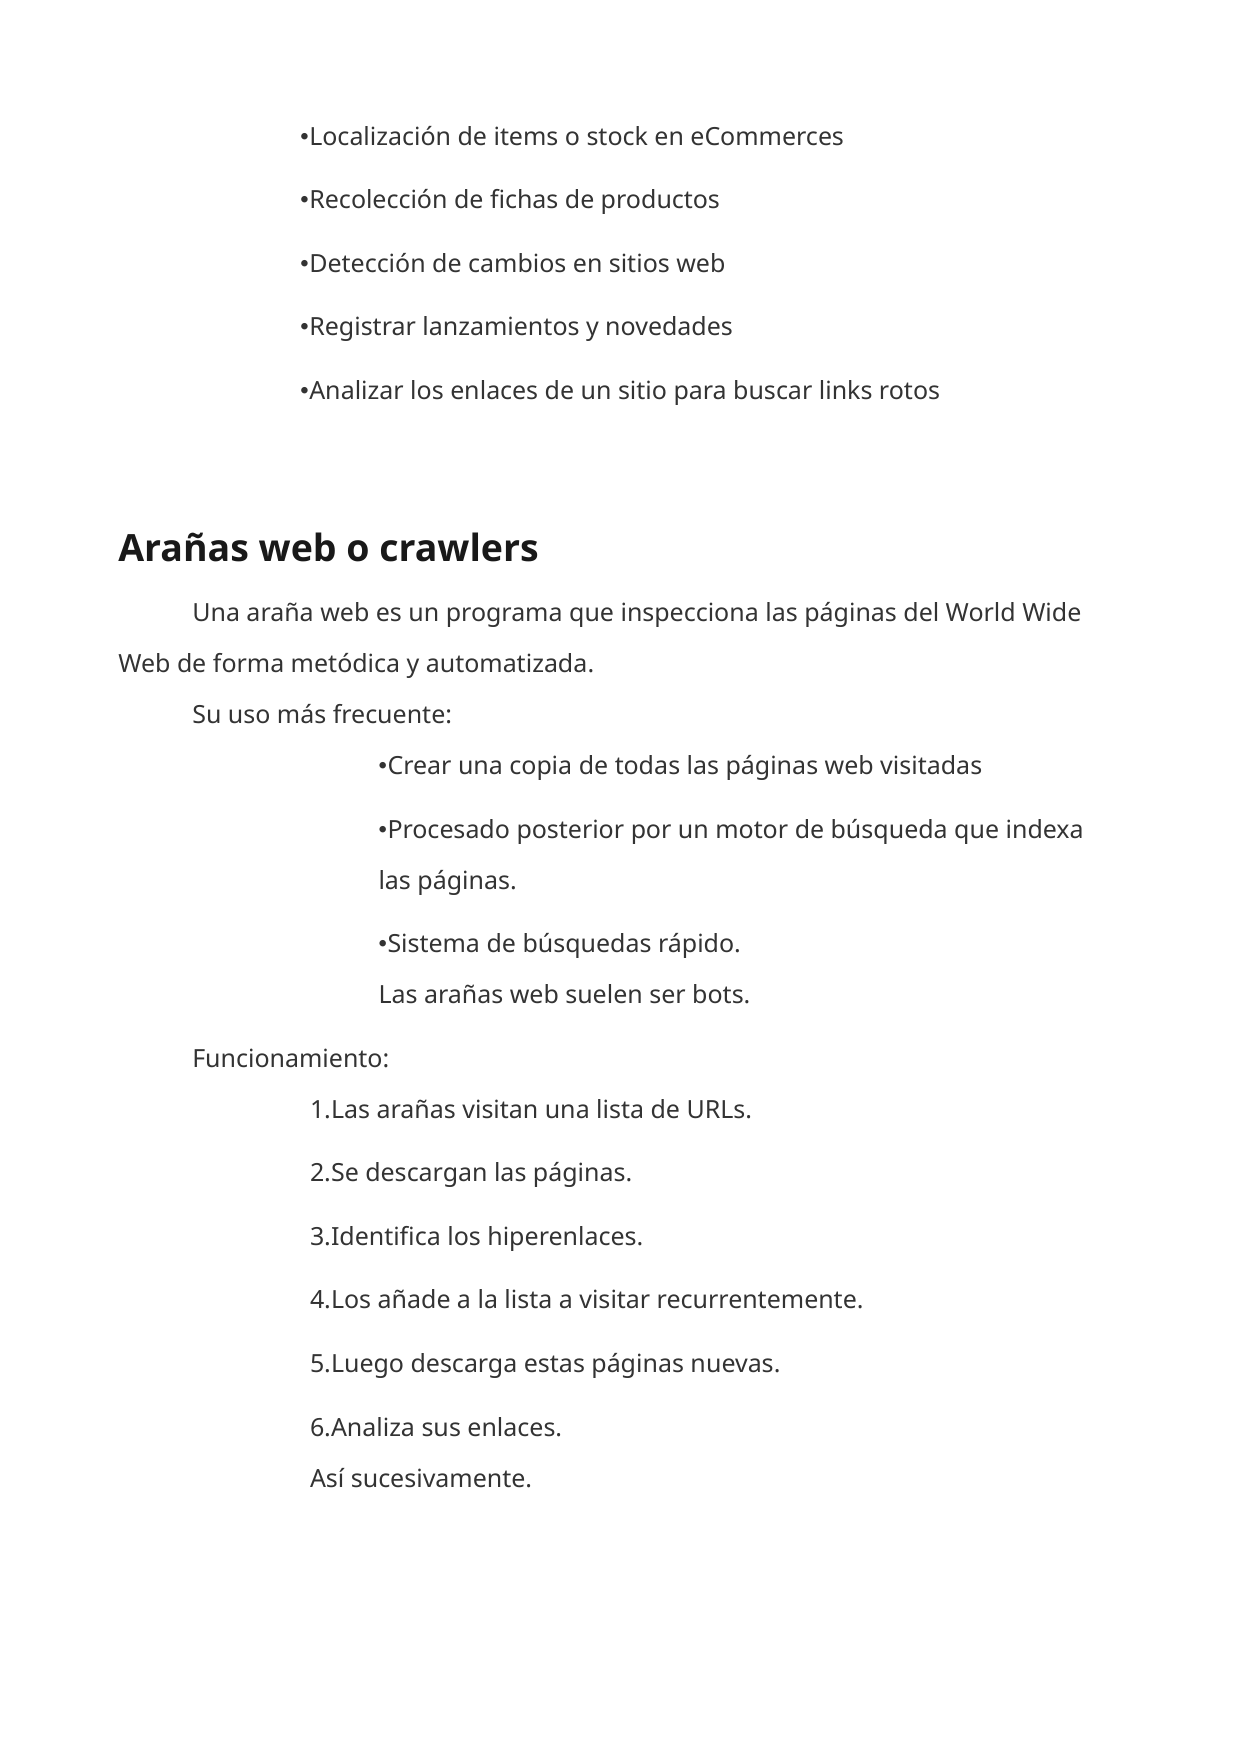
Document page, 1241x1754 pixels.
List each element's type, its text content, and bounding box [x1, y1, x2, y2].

list Crear una copia de todas las páginas web visitadas [305, 748, 1122, 782]
list Se descargan las páginas. [236, 1155, 1122, 1189]
list Identifica los hiperenlaces. [236, 1219, 1122, 1253]
text Funcionamiento: [118, 1041, 1122, 1074]
list Las arañas visitan una lista de URLs. [236, 1092, 1122, 1126]
list Recolección de fichas de productos [227, 182, 1122, 216]
list Los añade a la lista a visitar recurrentemente. [236, 1282, 1122, 1316]
list Analiza sus enlaces. Así sucesivamente. [236, 1409, 1122, 1494]
list Analizar los enlaces de un sitio para buscar links rotos [227, 372, 1122, 406]
text Una araña web es un programa que inspecciona las páginas del World Wide Web de forma metódica y automatizada. Su uso más frecuente: [118, 595, 1122, 731]
list Registrar lanzamientos y novedades [227, 309, 1122, 343]
list Procesado posterior por un motor de búsqueda que indexa las páginas. [305, 811, 1122, 896]
list Localización de items o stock en eCommerces [227, 118, 1122, 152]
list Sistema de búsquedas rápido. Las arañas web suelen ser bots. [305, 926, 1122, 1011]
list Detección de cambios en sitios web [227, 245, 1122, 279]
subtitle Arañas web o crawlers [118, 521, 1122, 572]
list Luego descarga estas páginas nuevas. [236, 1346, 1122, 1380]
